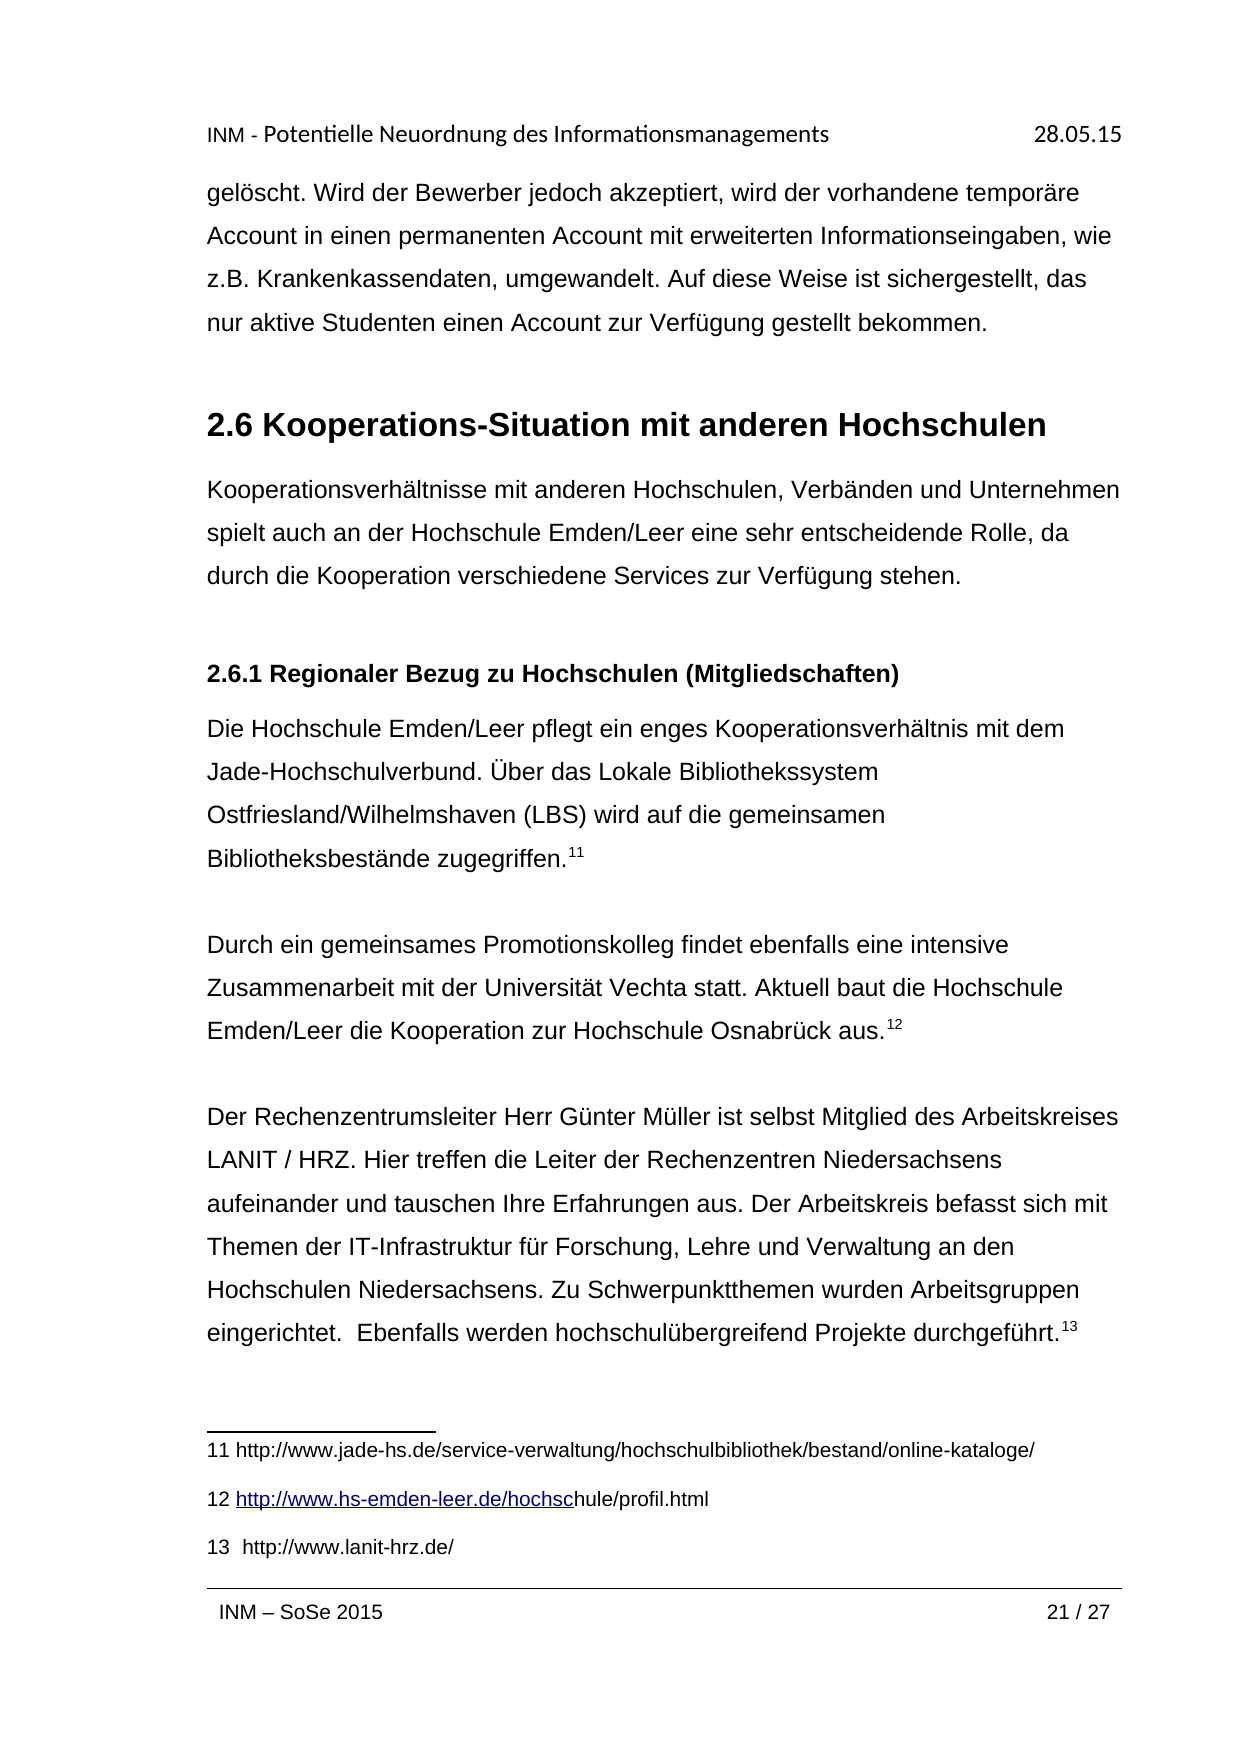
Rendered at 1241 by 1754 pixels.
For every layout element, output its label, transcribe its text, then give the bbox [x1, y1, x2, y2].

text http://www.jade-hs.de/service-verwaltung/hochschulbibliothek/bestand/online-kataloge/ [207, 1438, 1122, 1462]
subtitle 2.6 Kooperations-Situation mit anderen Hochschulen [207, 405, 1122, 443]
text Die Hochschule Emden/Leer pflegt ein enges Kooperationsverhältnis mit dem Jade-Hochschulverbund. Über das Lokale Bibliothekssystem Ostfriesland/Wilhelmshaven (LBS) wird auf die gemeinsamen Bibliotheksbestände zugegriffen. [207, 714, 1122, 872]
subtitle 2.6.1 Regionaler Bezug zu Hochschulen (Mitgliedschaften) [207, 659, 1122, 687]
text http://www.lanit-hrz.de/ [207, 1535, 1122, 1559]
text Kooperationsverhältnisse mit anderen Hochschulen, Verbänden und Unternehmen spielt auch an der Hochschule Emden/Leer eine sehr entscheidende Rolle, da durch die Kooperation verschiedene Services zur Verfügung stehen. [207, 475, 1122, 590]
text Der Rechenzentrumsleiter Herr Günter Müller ist selbst Mitglied des Arbeitskreises LANIT / HRZ. Hier treffen die Leiter der Rechenzentren Niedersachsens aufeinander und tauschen Ihre Erfahrungen aus. Der Arbeitskreis befasst sich mit Themen der IT-Infrastruktur für Forschung, Lehre und Verwaltung an den Hochschulen Niedersachsens. Zu Schwerpunktthemen wurden Arbeitsgruppen eingerichtet. Ebenfalls werden hochschulübergreifend Projekte durchgeführt. [207, 1102, 1122, 1347]
text Durch ein gemeinsames Promotionskolleg findet ebenfalls eine intensive Zusammenarbeit mit der Universität Vechta statt. Aktuell baut die Hochschule Emden/Leer die Kooperation zur Hochschule Osnabrück aus. [207, 930, 1122, 1045]
text gelöscht. Wird der Bewerber jedoch akzeptiert, wird der vorhandene temporäre Account in einen permanenten Account mit erweiterten Informationseingaben, wie z.B. Krankenkassendaten, umgewandelt. Auf diese Weise ist sichergestellt, das nur aktive Studenten einen Account zur Verfügung gestellt bekommen. [207, 178, 1122, 336]
text http://www.hs-emden-leer.de/hochschule/profil.html [207, 1486, 1122, 1510]
